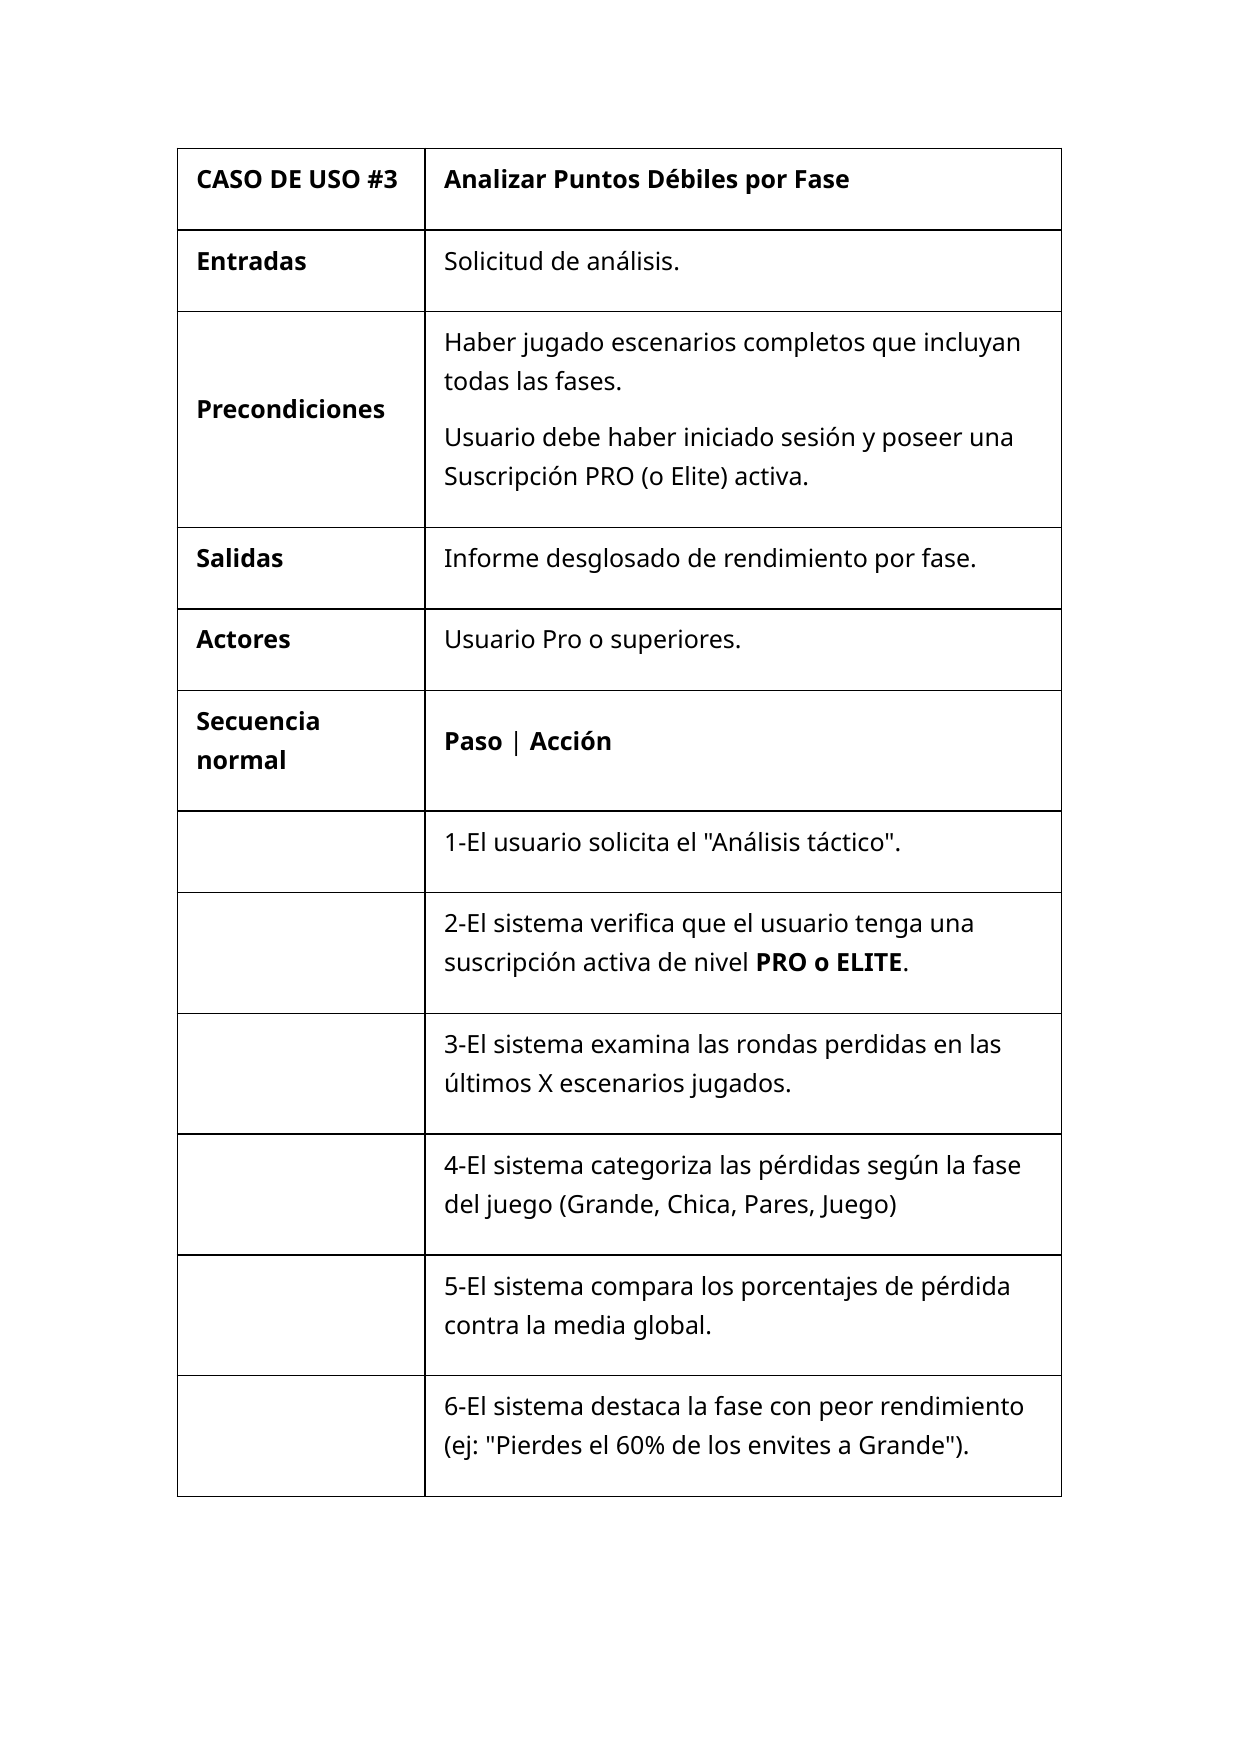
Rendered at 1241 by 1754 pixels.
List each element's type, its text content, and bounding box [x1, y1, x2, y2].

table_cell Paso | Acción [426, 691, 1061, 810]
table_cell Secuencia normal [178, 691, 424, 810]
table_cell [178, 812, 424, 892]
table_cell [178, 1014, 424, 1133]
table_cell [178, 1135, 424, 1254]
table_header Analizar Puntos Débiles por Fase [426, 149, 1061, 229]
table_cell 4-El sistema categoriza las pérdidas según la fase del juego (Grande, Chica, Pares, Juego) [426, 1135, 1061, 1254]
table_cell [178, 893, 424, 1013]
table_cell Haber jugado escenarios completos que incluyan todas las fases. Usuario debe haber iniciado sesión y poseer una Suscripción PRO (o Elite) activa. [426, 312, 1061, 526]
table_cell 2-El sistema verifica que el usuario tenga una suscripción activa de nivel PRO o ELITE. [426, 893, 1061, 1013]
table_cell 6-El sistema destaca la fase con peor rendimiento (ej: "Pierdes el 60% de los envites a Grande"). [426, 1376, 1061, 1496]
table_cell Entradas [178, 231, 424, 311]
table_cell 5-El sistema compara los porcentajes de pérdida contra la media global. [426, 1256, 1061, 1375]
table_cell [178, 1256, 424, 1375]
table_cell Solicitud de análisis. [426, 231, 1061, 311]
table_cell [178, 1376, 424, 1496]
table_cell Informe desglosado de rendimiento por fase. [426, 528, 1061, 608]
table_cell Precondiciones [178, 312, 424, 526]
table_cell Actores [178, 610, 424, 689]
table_cell Salidas [178, 528, 424, 608]
table_cell 3-El sistema examina las rondas perdidas en las últimos X escenarios jugados. [426, 1014, 1061, 1133]
table_header CASO DE USO #3 [178, 149, 424, 229]
table_cell 1-El usuario solicita el "Análisis táctico". [426, 812, 1061, 892]
table_cell Usuario Pro o superiores. [426, 610, 1061, 689]
